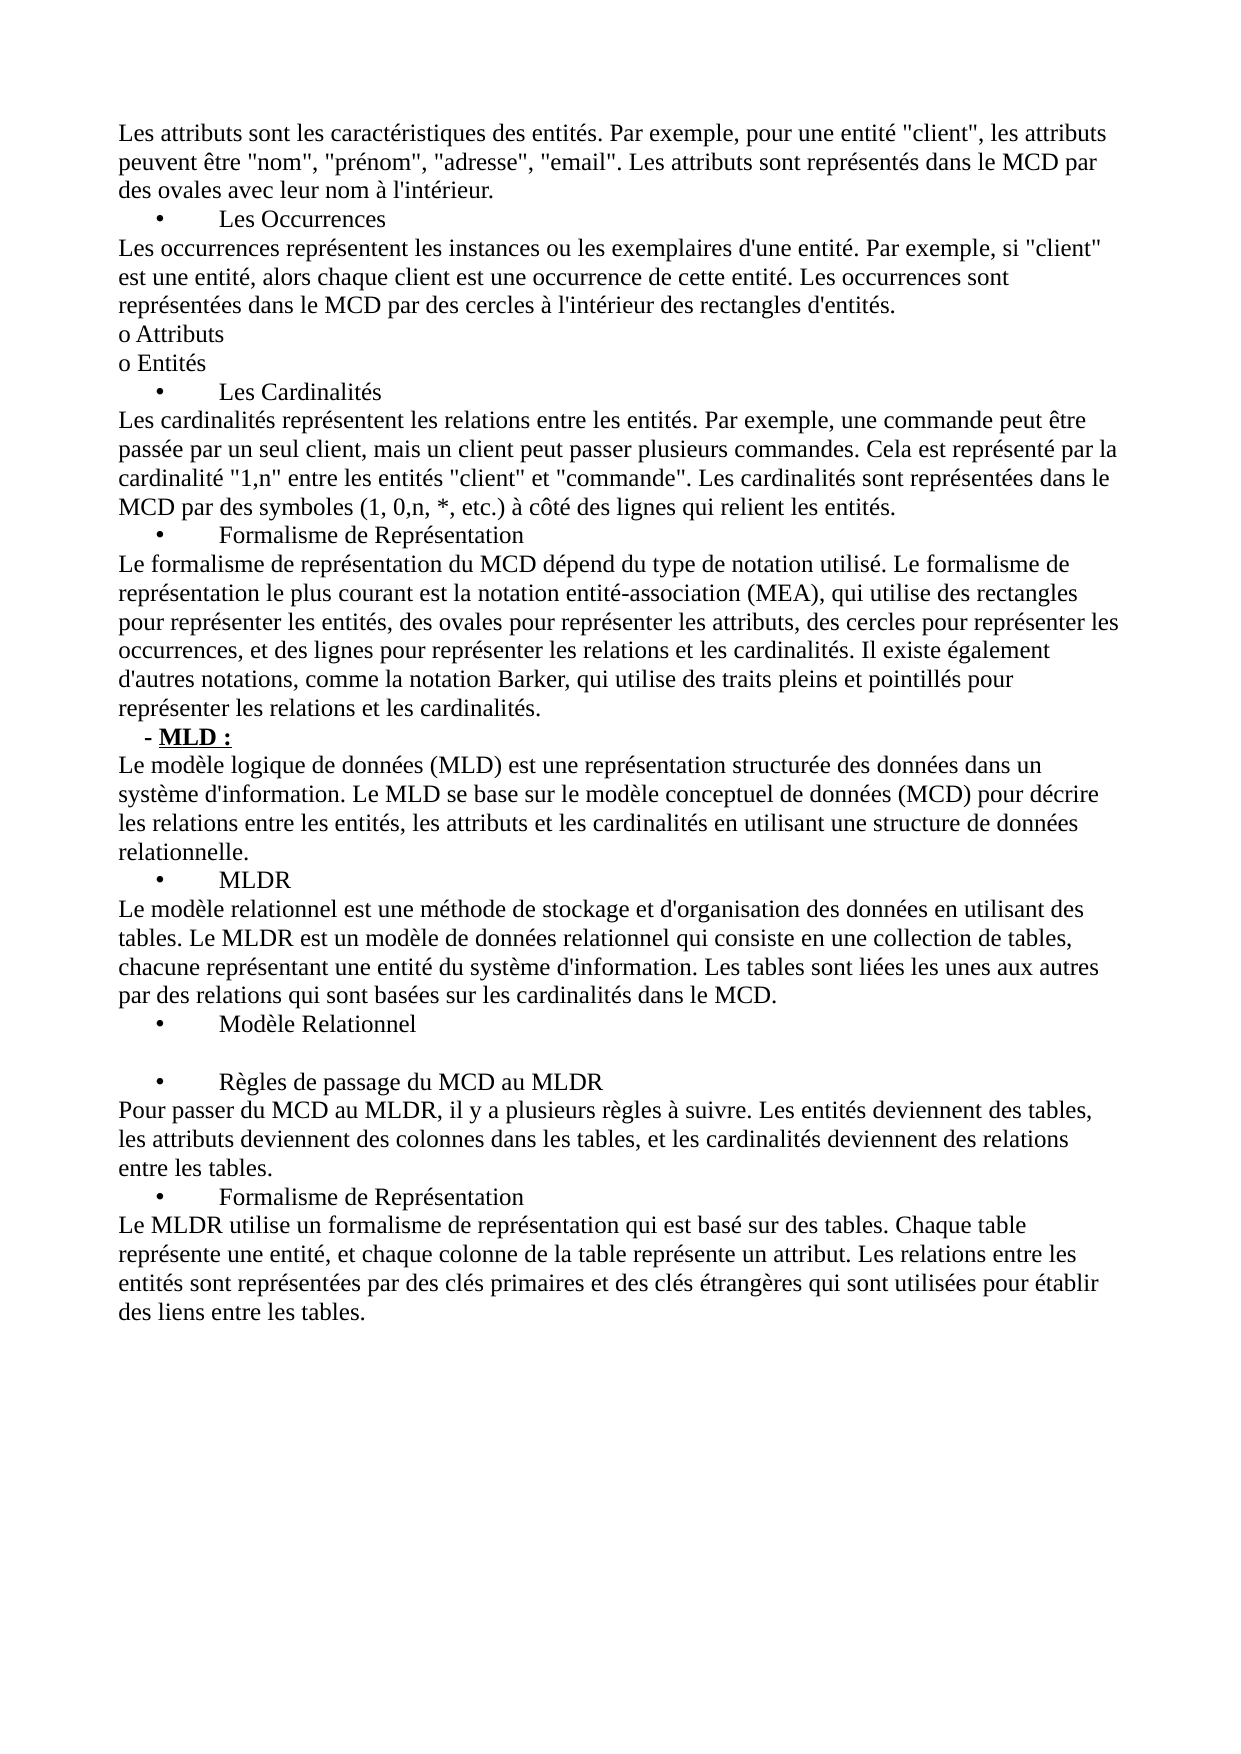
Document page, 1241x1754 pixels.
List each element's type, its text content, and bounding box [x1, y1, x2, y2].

text Les cardinalités représentent les relations entre les entités. Par exemple, une commande peut être passée par un seul client, mais un client peut passer plusieurs commandes. Cela est représenté par la cardinalité "1,n" entre les entités "client" et "commande". Les cardinalités sont représentées dans le MCD par des symboles (1, 0,n, *, etc.) à côté des lignes qui relient les entités. [118, 406, 1122, 521]
text Le MLDR utilise un formalisme de représentation qui est basé sur des tables. Chaque table représente une entité, et chaque colonne de la table représente un attribut. Les relations entre les entités sont représentées par des clés primaires et des clés étrangères qui sont utilisées pour établir des liens entre les tables. [118, 1211, 1122, 1326]
text Le modèle relationnel est une méthode de stockage et d'organisation des données en utilisant des tables. Le MLDR est un modèle de données relationnel qui consiste en une collection de tables, chacune représentant une entité du système d'information. Les tables sont liées les unes aux autres par des relations qui sont basées sur les cardinalités dans le MCD. [118, 894, 1122, 1009]
list  MLDR [156, 866, 1122, 894]
list  Formalisme de Représentation [156, 521, 1122, 549]
text Pour passer du MCD au MLDR, il y a plusieurs règles à suivre. Les entités deviennent des tables, les attributs deviennent des colonnes dans les tables, et les cardinalités deviennent des relations entre les tables. [118, 1096, 1122, 1182]
list  Les Cardinalités [156, 377, 1122, 406]
text Les attributs sont les caractéristiques des entités. Par exemple, pour une entité "client", les attributs peuvent être "nom", "prénom", "adresse", "email". Les attributs sont représentés dans le MCD par des ovales avec leur nom à l'intérieur. [118, 118, 1122, 204]
text  - MLD : [118, 722, 1122, 751]
text o Entités [118, 348, 1122, 377]
list  Modèle Relationnel [156, 1009, 1122, 1038]
text Le modèle logique de données (MLD) est une représentation structurée des données dans un système d'information. Le MLD se base sur le modèle conceptuel de données (MCD) pour décrire les relations entre les entités, les attributs et les cardinalités en utilisant une structure de données relationnelle. [118, 751, 1122, 866]
text o Attributs [118, 319, 1122, 348]
text Les occurrences représentent les instances ou les exemplaires d'une entité. Par exemple, si "client" est une entité, alors chaque client est une occurrence de cette entité. Les occurrences sont représentées dans le MCD par des cercles à l'intérieur des rectangles d'entités. [118, 233, 1122, 319]
list  Règles de passage du MCD au MLDR [156, 1067, 1122, 1096]
text Le formalisme de représentation du MCD dépend du type de notation utilisé. Le formalisme de représentation le plus courant est la notation entité-association (MEA), qui utilise des rectangles pour représenter les entités, des ovales pour représenter les attributs, des cercles pour représenter les occurrences, et des lignes pour représenter les relations et les cardinalités. Il existe également d'autres notations, comme la notation Barker, qui utilise des traits pleins et pointillés pour représenter les relations et les cardinalités. [118, 549, 1122, 722]
list  Formalisme de Représentation [156, 1182, 1122, 1211]
list  Les Occurrences [156, 204, 1122, 233]
